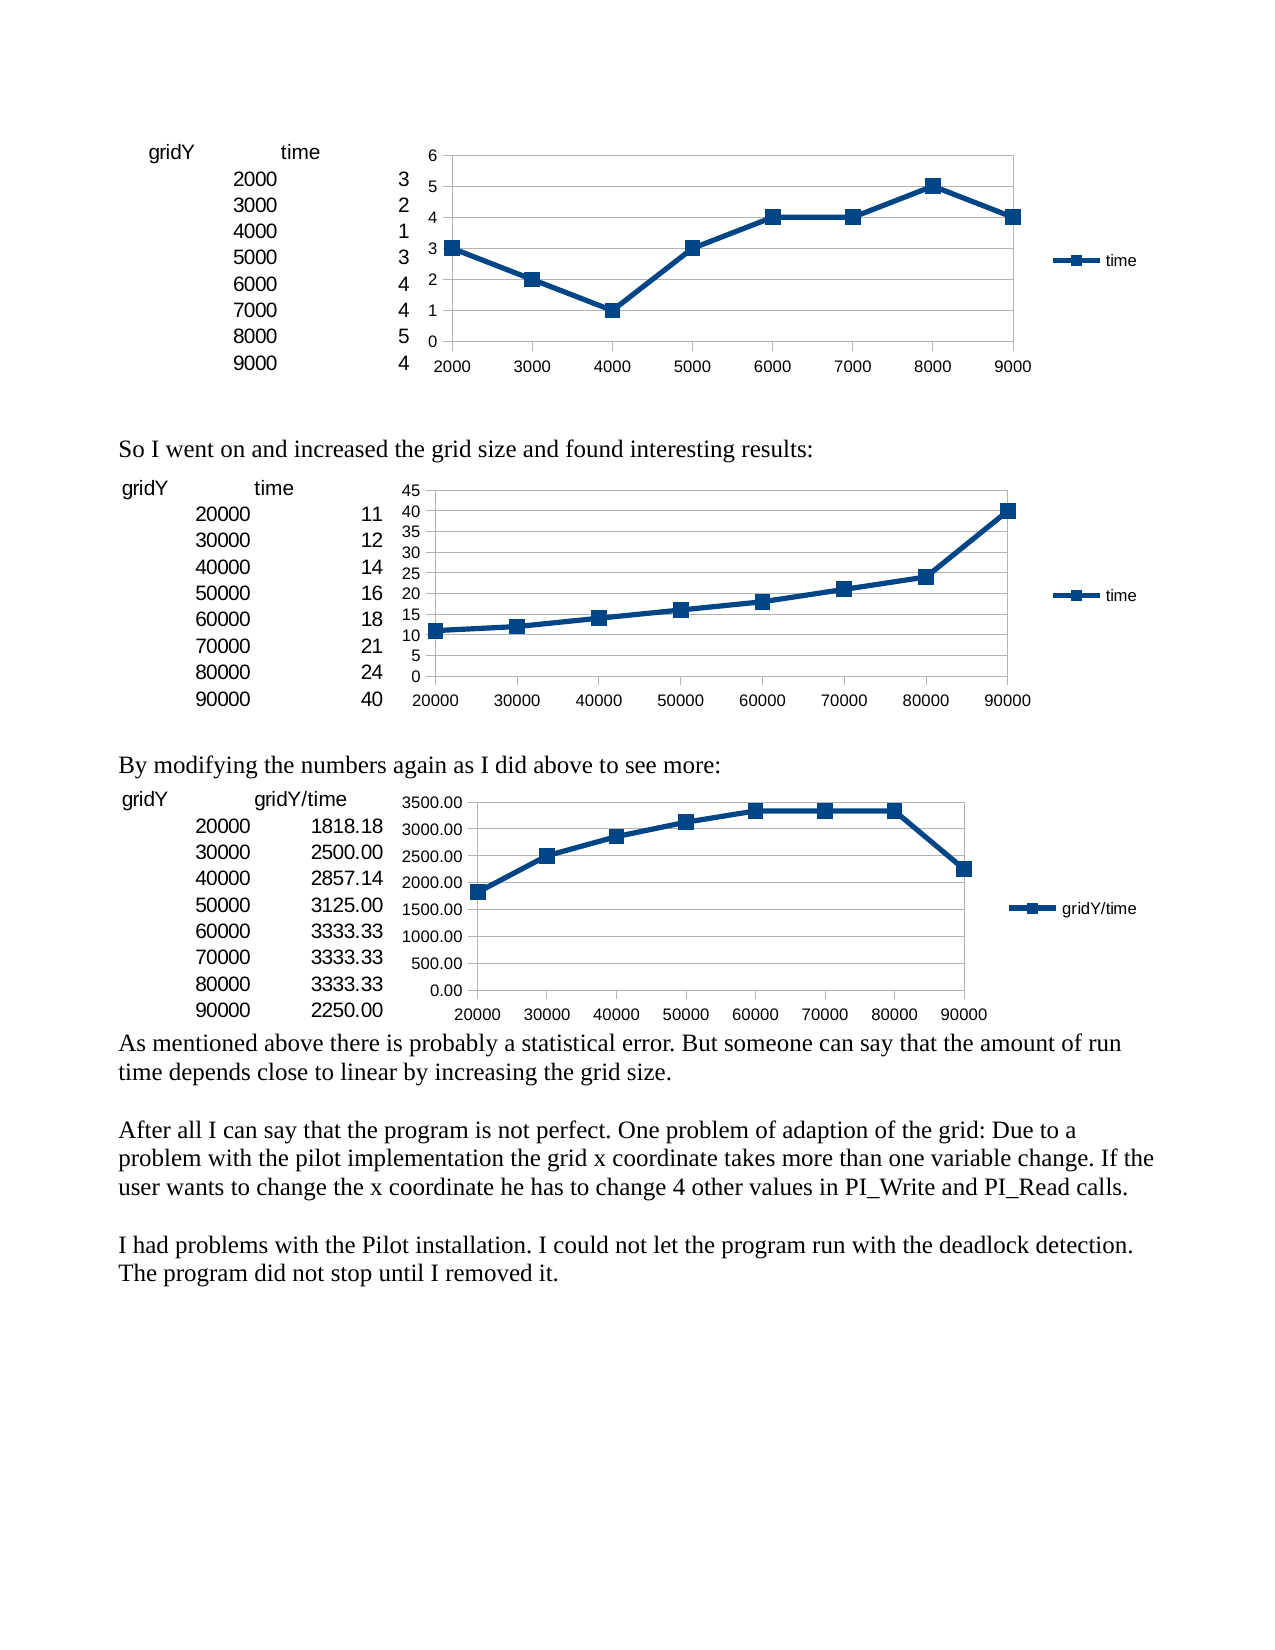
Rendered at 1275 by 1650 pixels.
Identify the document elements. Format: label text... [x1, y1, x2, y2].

text After all I can say that the program is not perfect. One problem of adaption of the grid: Due to a problem with the pilot implementation the grid x coordinate takes more than one variable change. If the user wants to change the x coordinate he has to change 4 other values in PI_Write and PI_Read calls. [118, 1115, 1157, 1201]
text By modifying the numbers again as I did above to see more: [118, 751, 1157, 779]
text I had problems with the Pilot installation. I could not let the program run with the deadlock detection. The program did not stop until I removed it. [118, 1230, 1157, 1287]
text So I went on and increased the grid size and found interesting results: [118, 434, 1157, 463]
text As mentioned above there is probably a statistical error. But someone can say that the amount of run time depends close to linear by increasing the grid size. [118, 779, 1157, 1086]
